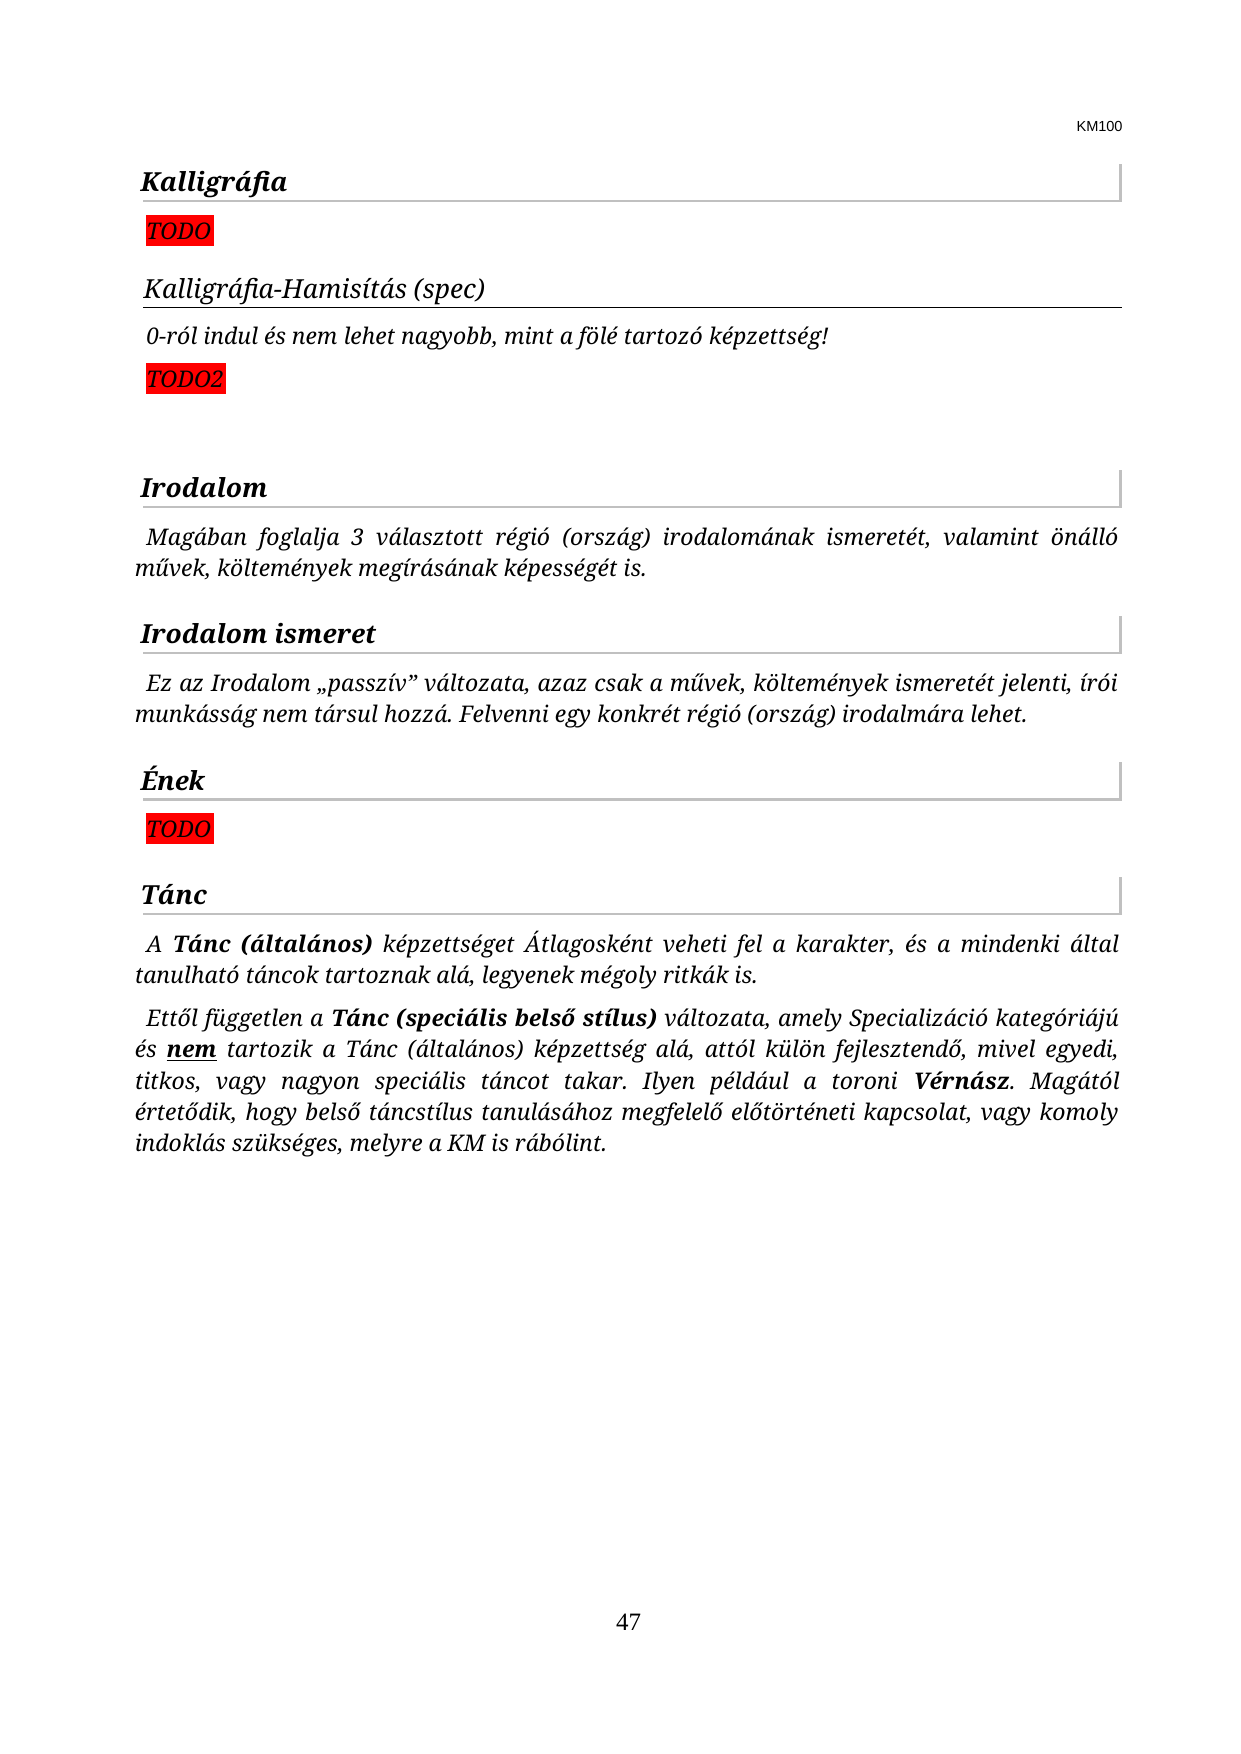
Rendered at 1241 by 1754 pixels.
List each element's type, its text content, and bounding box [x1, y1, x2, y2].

subtitle Kalligráfia-Hamisítás (spec) [143, 271, 1122, 307]
subtitle Ének [140, 762, 1119, 798]
subtitle Kalligráfia [140, 164, 1119, 199]
text TODO [134, 813, 1122, 844]
text A Tánc (általános) képzettséget Átlagosként veheti fel a karakter, és a mindenki által tanulható táncok tartoznak alá, legyenek mégoly ritkák is. [134, 928, 1122, 990]
text Ettől független a Tánc (speciális belső stílus) változata, amely Specializáció kategóriájú és nem tartozik a Tánc (általános) képzettség alá, attól külön fejlesztendő, mivel egyedi, titkos, vagy nagyon speciális táncot takar. Ilyen például a toroni Vérnász. Magától értetődik, hogy belső táncstílus tanulásához megfelelő előtörténeti kapcsolat, vagy komoly indoklás szükséges, melyre a KM is rábólint. [134, 1002, 1122, 1158]
text Magában foglalja 3 választott régió (ország) irodalomának ismeretét, valamint önálló művek, költemények megírásának képességét is. [134, 521, 1122, 583]
text Ez az Irodalom „passzív” változata, azaz csak a művek, költemények ismeretét jelenti, írói munkásság nem társul hozzá. Felvenni egy konkrét régió (ország) irodalmára lehet. [134, 667, 1122, 729]
text TODO2 [134, 363, 1122, 394]
text 0-ról indul és nem lehet nagyobb, mint a fölé tartozó képzettség! [134, 320, 1122, 351]
subtitle Irodalom [140, 470, 1119, 506]
subtitle Tánc [140, 877, 1119, 912]
subtitle Irodalom ismeret [140, 616, 1119, 652]
text TODO [134, 215, 1122, 246]
